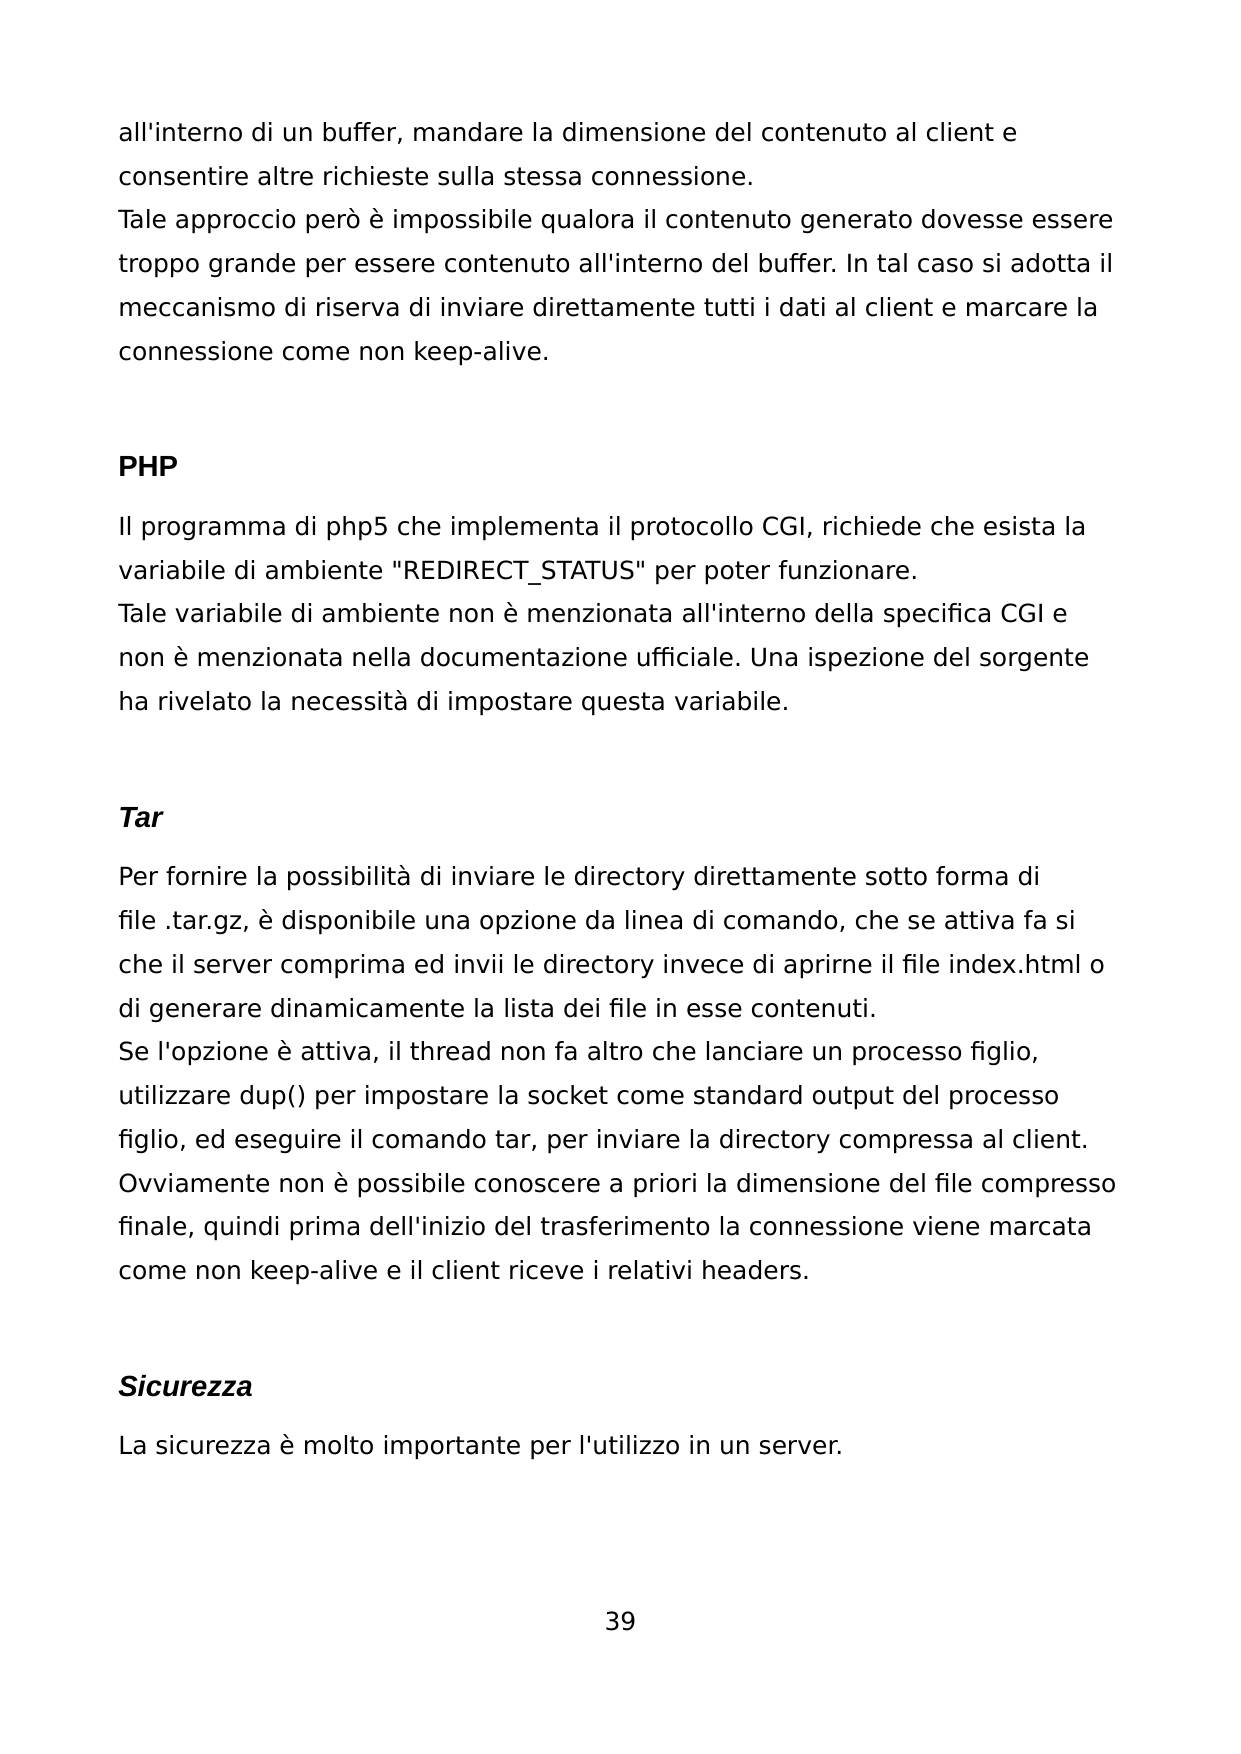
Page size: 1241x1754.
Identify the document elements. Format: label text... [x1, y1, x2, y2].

text Il programma di php5 che implementa il protocollo CGI, richiede che esista la variabile di ambiente "REDIRECT_STATUS" per poter funzionare. [118, 512, 1122, 585]
subtitle Sicurezza [118, 1369, 1122, 1402]
text Se l'opzione è attiva, il thread non fa altro che lanciare un processo figlio, utilizzare dup() per impostare la socket come standard output del processo figlio, ed eseguire il comando tar, per inviare la directory compressa al client. [118, 1037, 1122, 1154]
text Tale variabile di ambiente non è menzionata all'interno della specifica CGI e non è menzionata nella documentazione ufficiale. Una ispezione del sorgente ha rivelato la necessità di impostare questa variabile. [118, 600, 1122, 716]
text Per fornire la possibilità di inviare le directory direttamente sotto forma di file .tar.gz, è disponibile una opzione da linea di comando, che se attiva fa si che il server comprima ed invii le directory invece di aprirne il file index.html o di generare dinamicamente la lista dei file in esse contenuti. [118, 862, 1122, 1023]
subtitle PHP [118, 449, 1122, 483]
subtitle Tar [118, 800, 1122, 833]
text La sicurezza è molto importante per l'utilizzo in un server. [118, 1432, 1122, 1461]
text Tale approccio però è impossibile qualora il contenuto generato dovesse essere troppo grande per essere contenuto all'interno del buffer. In tal caso si adotta il meccanismo di riserva di inviare direttamente tutti i dati al client e marcare la connessione come non keep-alive. [118, 206, 1122, 366]
text all'interno di un buffer, mandare la dimensione del contenuto al client e consentire altre richieste sulla stessa connessione. [118, 118, 1122, 191]
text Ovviamente non è possibile conoscere a priori la dimensione del file compresso finale, quindi prima dell'inizio del trasferimento la connessione viene marcata come non keep-alive e il client riceve i relativi headers. [118, 1169, 1122, 1285]
